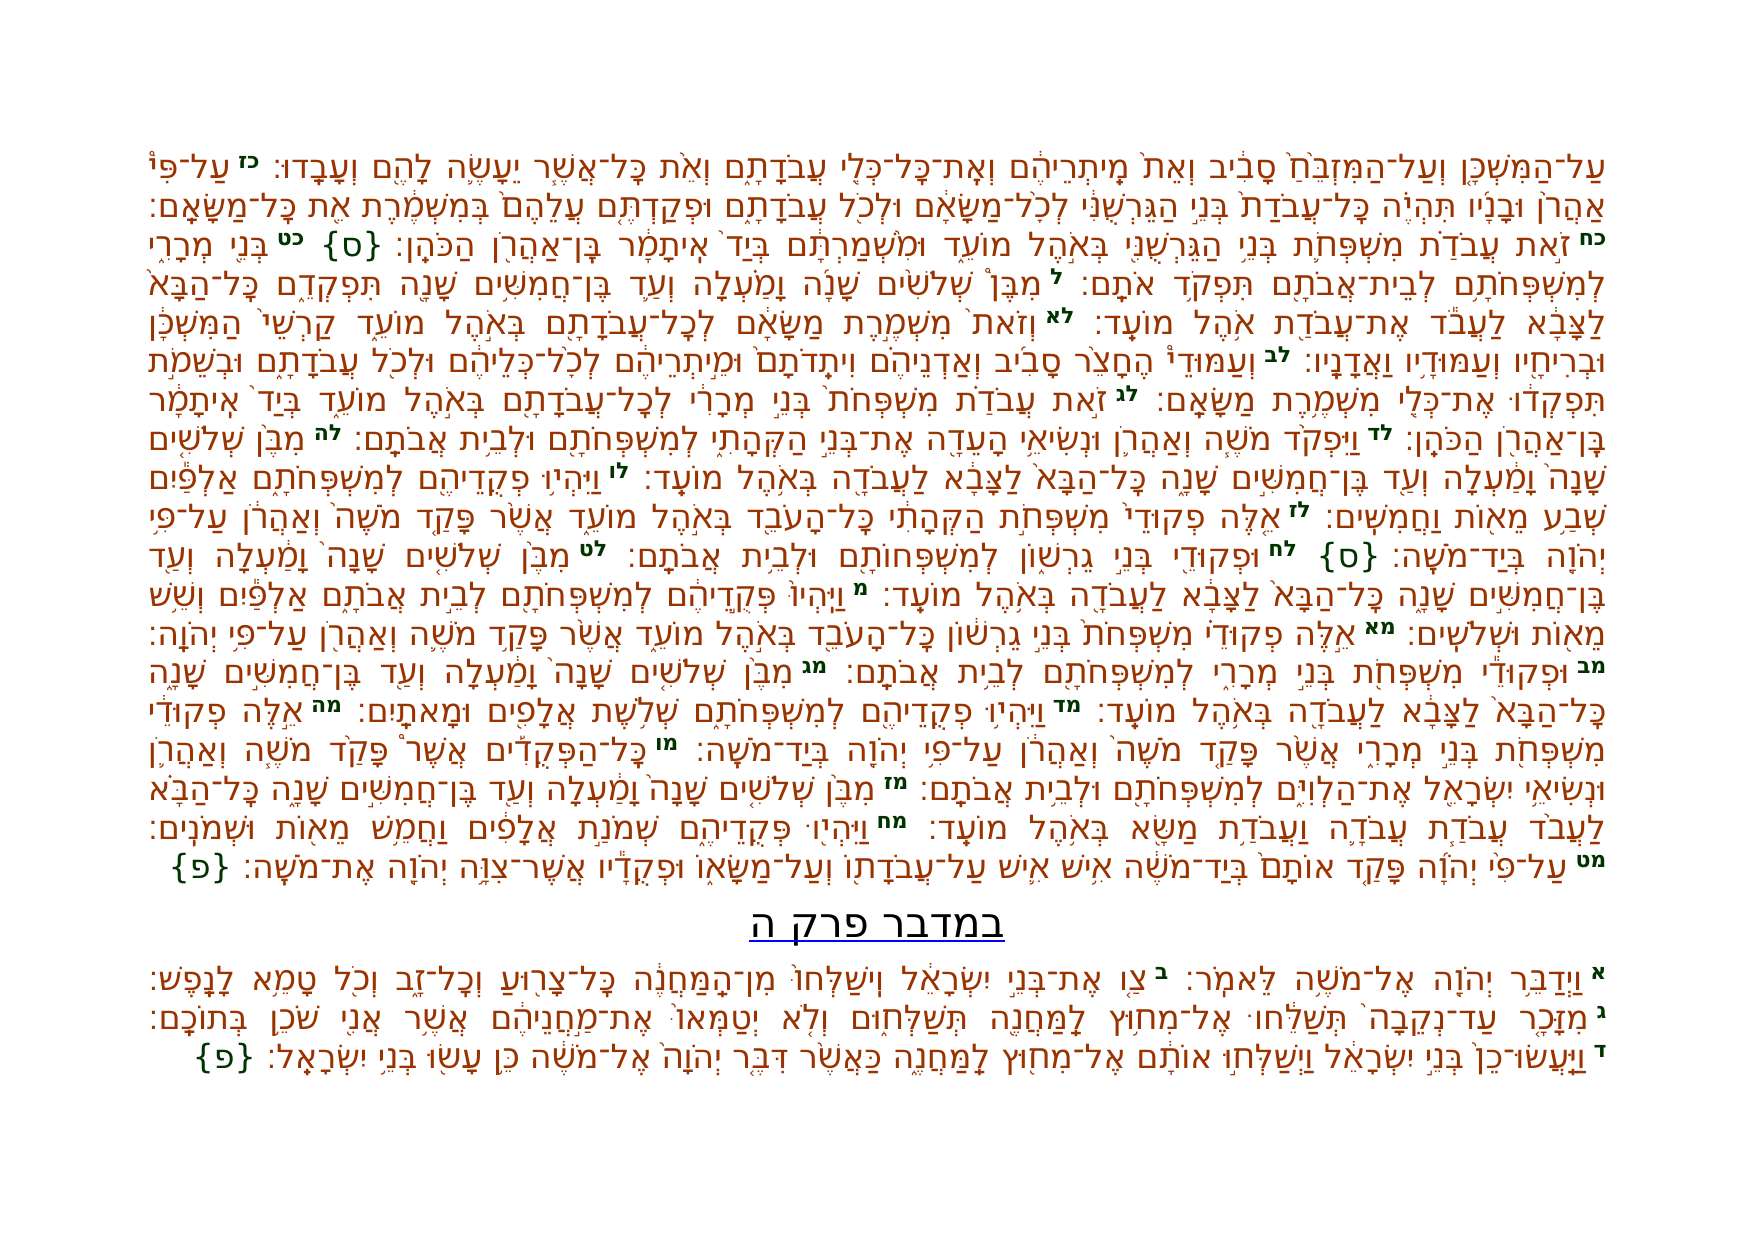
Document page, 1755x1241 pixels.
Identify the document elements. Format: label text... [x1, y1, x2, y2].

text עַל־הַמִּשְׁכָּ֤ן וְעַל־הַמִּזְבֵּ֙חַ֙ סָבִ֔יב וְאֵת֙ מֵֽיתְרֵיהֶ֔ם וְאֶֽת־כׇּל־כְּלֵ֖י עֲבֹדָתָ֑ם וְאֵ֨ת כׇּל־אֲשֶׁ֧ר יֵעָשֶׂ֛ה לָהֶ֖ם וְעָבָֽדוּ׃ כז עַל־פִּי֩ אַהֲרֹ֨ן וּבָנָ֜יו תִּהְיֶ֗ה כׇּל־עֲבֹדַת֙ בְּנֵ֣י הַגֵּרְשֻׁנִּ֔י לְכׇ֨ל־מַשָּׂאָ֔ם וּלְכֹ֖ל עֲבֹדָתָ֑ם וּפְקַדְתֶּ֤ם עֲלֵהֶם֙ בְּמִשְׁמֶ֔רֶת אֵ֖ת כׇּל־מַשָּׂאָֽם׃ כח זֹ֣את עֲבֹדַ֗ת מִשְׁפְּחֹ֛ת בְּנֵ֥י הַגֵּרְשֻׁנִּ֖י בְּאֹ֣הֶל מוֹעֵ֑ד וּמִ֨שְׁמַרְתָּ֔ם בְּיַד֙ אִֽיתָמָ֔ר בֶּֽן־אַהֲרֹ֖ן הַכֹּהֵֽן׃ {ס} כט בְּנֵ֖י מְרָרִ֑י לְמִשְׁפְּחֹתָ֥ם לְבֵית־אֲבֹתָ֖ם תִּפְקֹ֥ד אֹתָֽם׃ ל מִבֶּן֩ שְׁלֹשִׁ֨ים שָׁנָ֜ה וָמַ֗עְלָה וְעַ֛ד בֶּן־חֲמִשִּׁ֥ים שָׁנָ֖ה תִּפְקְדֵ֑ם כׇּל־הַבָּא֙ לַצָּבָ֔א לַעֲבֹ֕ד אֶת־עֲבֹדַ֖ת אֹ֥הֶל מוֹעֵֽד׃ לא וְזֹאת֙ מִשְׁמֶ֣רֶת מַשָּׂאָ֔ם לְכׇל־עֲבֹדָתָ֖ם בְּאֹ֣הֶל מוֹעֵ֑ד קַרְשֵׁי֙ הַמִּשְׁכָּ֔ן וּבְרִיחָ֖יו וְעַמּוּדָ֥יו וַאֲדָנָֽיו׃ לב וְעַמּוּדֵי֩ הֶחָצֵ֨ר סָבִ֜יב וְאַדְנֵיהֶ֗ם וִיתֵֽדֹתָם֙ וּמֵ֣יתְרֵיהֶ֔ם לְכׇ֨ל־כְּלֵיהֶ֔ם וּלְכֹ֖ל עֲבֹדָתָ֑ם וּבְשֵׁמֹ֣ת תִּפְקְד֔וּ אֶת־כְּלֵ֖י מִשְׁמֶ֥רֶת מַשָּׂאָֽם׃ לג זֹ֣את עֲבֹדַ֗ת מִשְׁפְּחֹת֙ בְּנֵ֣י מְרָרִ֔י לְכׇל־עֲבֹדָתָ֖ם בְּאֹ֣הֶל מוֹעֵ֑ד בְּיַד֙ אִֽיתָמָ֔ר בֶּֽן־אַהֲרֹ֖ן הַכֹּהֵֽן׃ לד וַיִּפְקֹ֨ד מֹשֶׁ֧ה וְאַהֲרֹ֛ן וּנְשִׂיאֵ֥י הָעֵדָ֖ה אֶת־בְּנֵ֣י הַקְּהָתִ֑י לְמִשְׁפְּחֹתָ֖ם וּלְבֵ֥ית אֲבֹתָֽם׃ לה מִבֶּ֨ן שְׁלֹשִׁ֤ים שָׁנָה֙ וָמַ֔עְלָה וְעַ֖ד בֶּן־חֲמִשִּׁ֣ים שָׁנָ֑ה כׇּל־הַבָּא֙ לַצָּבָ֔א לַעֲבֹדָ֖ה בְּאֹ֥הֶל מוֹעֵֽד׃ לו וַיִּהְי֥וּ פְקֻדֵיהֶ֖ם לְמִשְׁפְּחֹתָ֑ם אַלְפַּ֕יִם שְׁבַ֥ע מֵא֖וֹת וַחֲמִשִּֽׁים׃ לז אֵ֤לֶּה פְקוּדֵי֙ מִשְׁפְּחֹ֣ת הַקְּהָתִ֔י כׇּל־הָעֹבֵ֖ד בְּאֹ֣הֶל מוֹעֵ֑ד אֲשֶׁ֨ר פָּקַ֤ד מֹשֶׁה֙ וְאַהֲרֹ֔ן עַל־פִּ֥י יְהֹוָ֖ה בְּיַד־מֹשֶֽׁה׃ {ס} לח וּפְקוּדֵ֖י בְּנֵ֣י גֵרְשׁ֑וֹן לְמִשְׁפְּחוֹתָ֖ם וּלְבֵ֥ית אֲבֹתָֽם׃ לט מִבֶּ֨ן שְׁלֹשִׁ֤ים שָׁנָה֙ וָמַ֔עְלָה וְעַ֖ד בֶּן־חֲמִשִּׁ֣ים שָׁנָ֑ה כׇּל־הַבָּא֙ לַצָּבָ֔א לַעֲבֹדָ֖ה בְּאֹ֥הֶל מוֹעֵֽד׃ מ וַיִּֽהְיוּ֙ פְּקֻ֣דֵיהֶ֔ם לְמִשְׁפְּחֹתָ֖ם לְבֵ֣ית אֲבֹתָ֑ם אַלְפַּ֕יִם וְשֵׁ֥שׁ מֵא֖וֹת וּשְׁלֹשִֽׁים׃ מא אֵ֣לֶּה פְקוּדֵ֗י מִשְׁפְּחֹת֙ בְּנֵ֣י גֵרְשׁ֔וֹן כׇּל־הָעֹבֵ֖ד בְּאֹ֣הֶל מוֹעֵ֑ד אֲשֶׁ֨ר פָּקַ֥ד מֹשֶׁ֛ה וְאַהֲרֹ֖ן עַל־פִּ֥י יְהֹוָֽה׃ מב וּפְקוּדֵ֕י מִשְׁפְּחֹ֖ת בְּנֵ֣י מְרָרִ֑י לְמִשְׁפְּחֹתָ֖ם לְבֵ֥ית אֲבֹתָֽם׃ מג מִבֶּ֨ן שְׁלֹשִׁ֤ים שָׁנָה֙ וָמַ֔עְלָה וְעַ֖ד בֶּן־חֲמִשִּׁ֣ים שָׁנָ֑ה כׇּל־הַבָּא֙ לַצָּבָ֔א לַעֲבֹדָ֖ה בְּאֹ֥הֶל מוֹעֵֽד׃ מד וַיִּהְי֥וּ פְקֻדֵיהֶ֖ם לְמִשְׁפְּחֹתָ֑ם שְׁלֹ֥שֶׁת אֲלָפִ֖ים וּמָאתָֽיִם׃ מה אֵ֣לֶּה פְקוּדֵ֔י מִשְׁפְּחֹ֖ת בְּנֵ֣י מְרָרִ֑י אֲשֶׁ֨ר פָּקַ֤ד מֹשֶׁה֙ וְאַהֲרֹ֔ן עַל־פִּ֥י יְהֹוָ֖ה בְּיַד־מֹשֶֽׁה׃ מו כׇּֽל־הַפְּקֻדִ֡ים אֲשֶׁר֩ פָּקַ֨ד מֹשֶׁ֧ה וְאַהֲרֹ֛ן וּנְשִׂיאֵ֥י יִשְׂרָאֵ֖ל אֶת־הַלְוִיִּ֑ם לְמִשְׁפְּחֹתָ֖ם וּלְבֵ֥ית אֲבֹתָֽם׃ מז מִבֶּ֨ן שְׁלֹשִׁ֤ים שָׁנָה֙ וָמַ֔עְלָה וְעַ֖ד בֶּן־חֲמִשִּׁ֣ים שָׁנָ֑ה כׇּל־הַבָּ֗א לַעֲבֹ֨ד עֲבֹדַ֧ת עֲבֹדָ֛ה וַעֲבֹדַ֥ת מַשָּׂ֖א בְּאֹ֥הֶל מוֹעֵֽד׃ מח וַיִּהְי֖וּ פְּקֻדֵיהֶ֑ם שְׁמֹנַ֣ת אֲלָפִ֔ים וַחֲמֵ֥שׁ מֵא֖וֹת וּשְׁמֹנִֽים׃ מט עַל־פִּ֨י יְהֹוָ֜ה פָּקַ֤ד אוֹתָם֙ בְּיַד־מֹשֶׁ֔ה אִ֥ישׁ אִ֛ישׁ עַל־עֲבֹדָת֖וֹ וְעַל־מַשָּׂא֑וֹ וּפְקֻדָ֕יו אֲשֶׁר־צִוָּ֥ה יְהֹוָ֖ה אֶת־מֹשֶֽׁה׃ {פ} [148, 148, 1606, 886]
text א וַיְדַבֵּ֥ר יְהֹוָ֖ה אֶל־מֹשֶׁ֥ה לֵּאמֹֽר׃ ב צַ֚ו אֶת־בְּנֵ֣י יִשְׂרָאֵ֔ל וִֽישַׁלְּחוּ֙ מִן־הַֽמַּחֲנֶ֔ה כׇּל־צָר֖וּעַ וְכׇל־זָ֑ב וְכֹ֖ל טָמֵ֥א לָנָֽפֶשׁ׃ ג מִזָּכָ֤ר עַד־נְקֵבָה֙ תְּשַׁלֵּ֔חוּ אֶל־מִח֥וּץ לַֽמַּחֲנֶ֖ה תְּשַׁלְּח֑וּם וְלֹ֤א יְטַמְּאוּ֙ אֶת־מַ֣חֲנֵיהֶ֔ם אֲשֶׁ֥ר אֲנִ֖י שֹׁכֵ֥ן בְּתוֹכָֽם׃ ד וַיַּֽעֲשׂוּ־כֵן֙ בְּנֵ֣י יִשְׂרָאֵ֔ל וַיְשַׁלְּח֣וּ אוֹתָ֔ם אֶל־מִח֖וּץ לַֽמַּחֲנֶ֑ה כַּאֲשֶׁ֨ר דִּבֶּ֤ר יְהֹוָה֙ אֶל־מֹשֶׁ֔ה כֵּ֥ן עָשׂ֖וּ בְּנֵ֥י יִשְׂרָאֵֽל׃ {פ} [148, 959, 1606, 1076]
text במדבר פרק ה [148, 898, 1606, 947]
